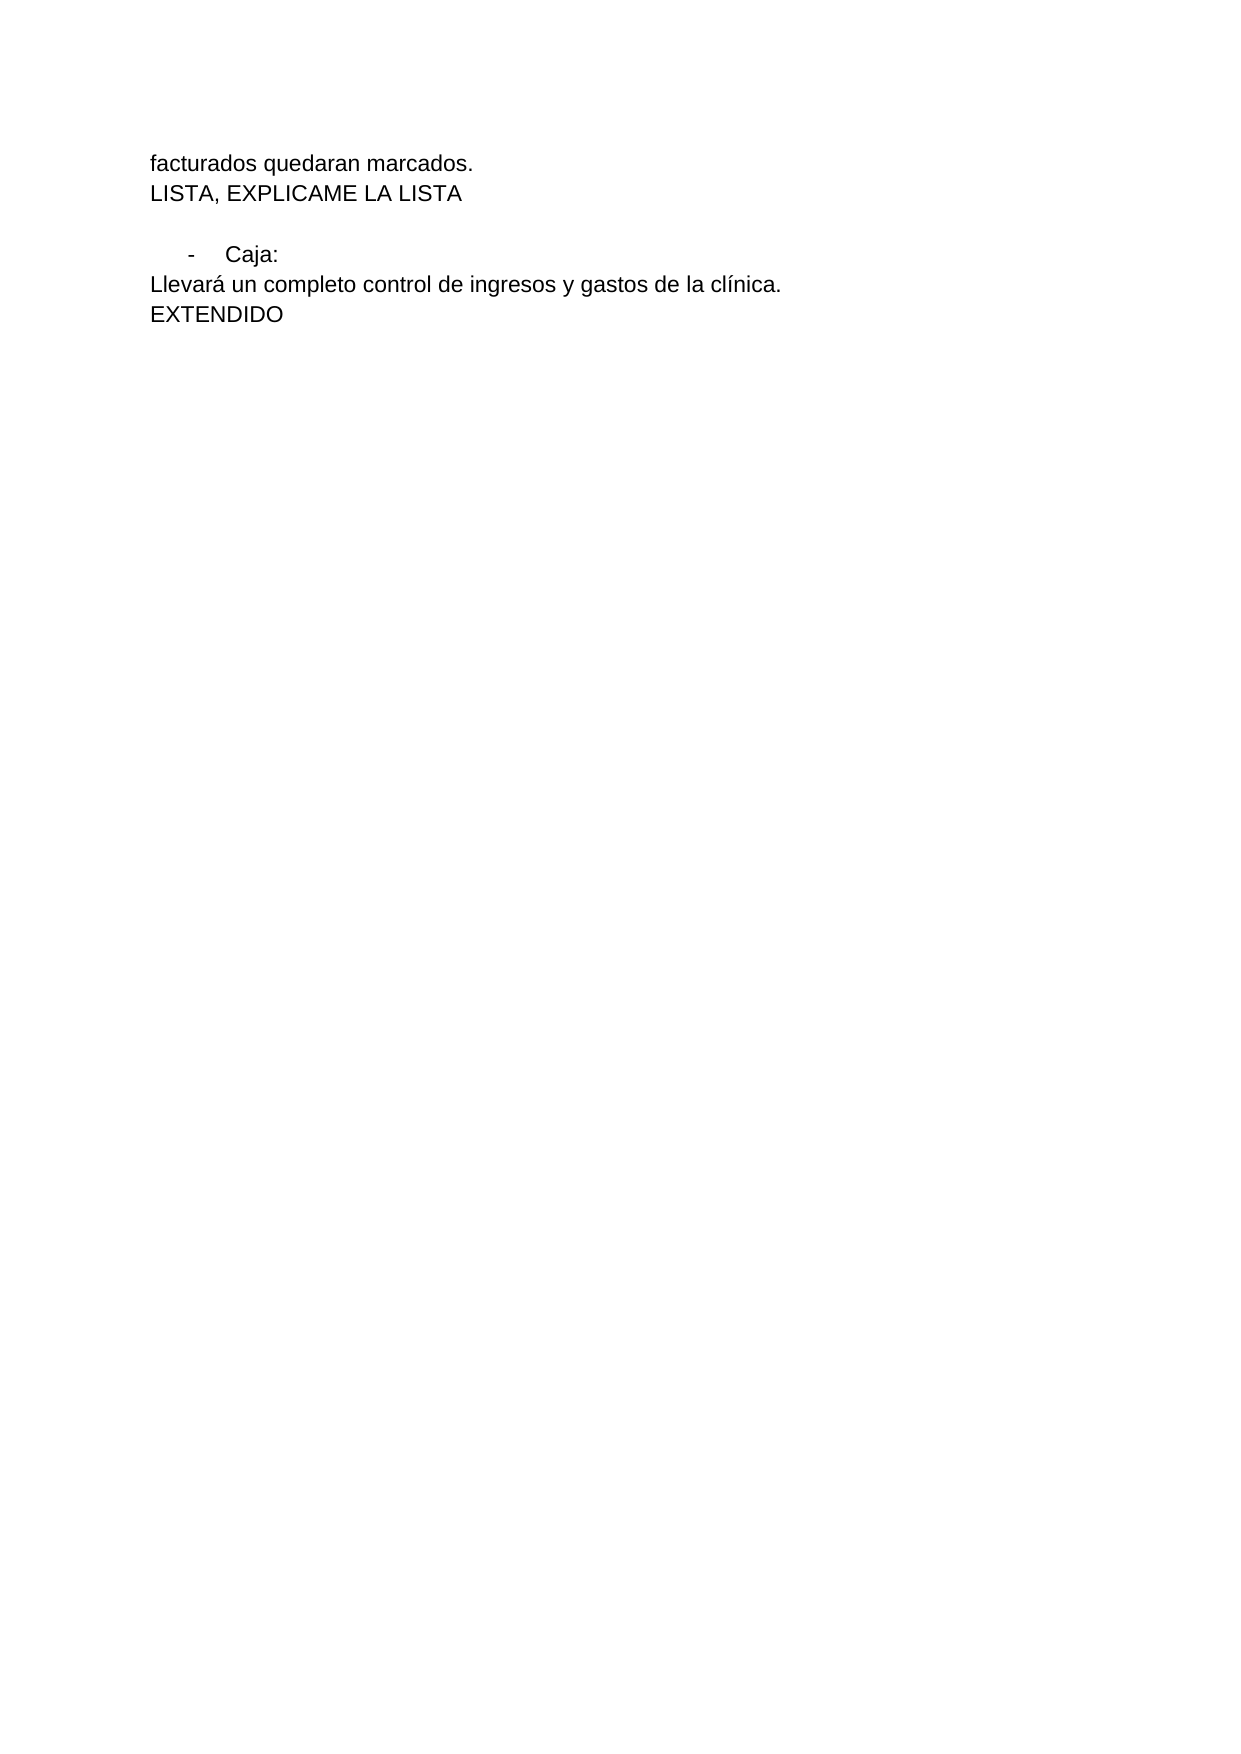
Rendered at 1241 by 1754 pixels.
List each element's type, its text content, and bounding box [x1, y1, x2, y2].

text EXTENDIDO [150, 301, 1090, 327]
text LISTA, EXPLICAME LA LISTA [150, 180, 1090, 207]
text facturados quedaran marcados. [150, 150, 1090, 176]
list Caja: [187, 241, 1090, 267]
text Llevará un completo control de ingresos y gastos de la clínica. [150, 271, 1090, 297]
